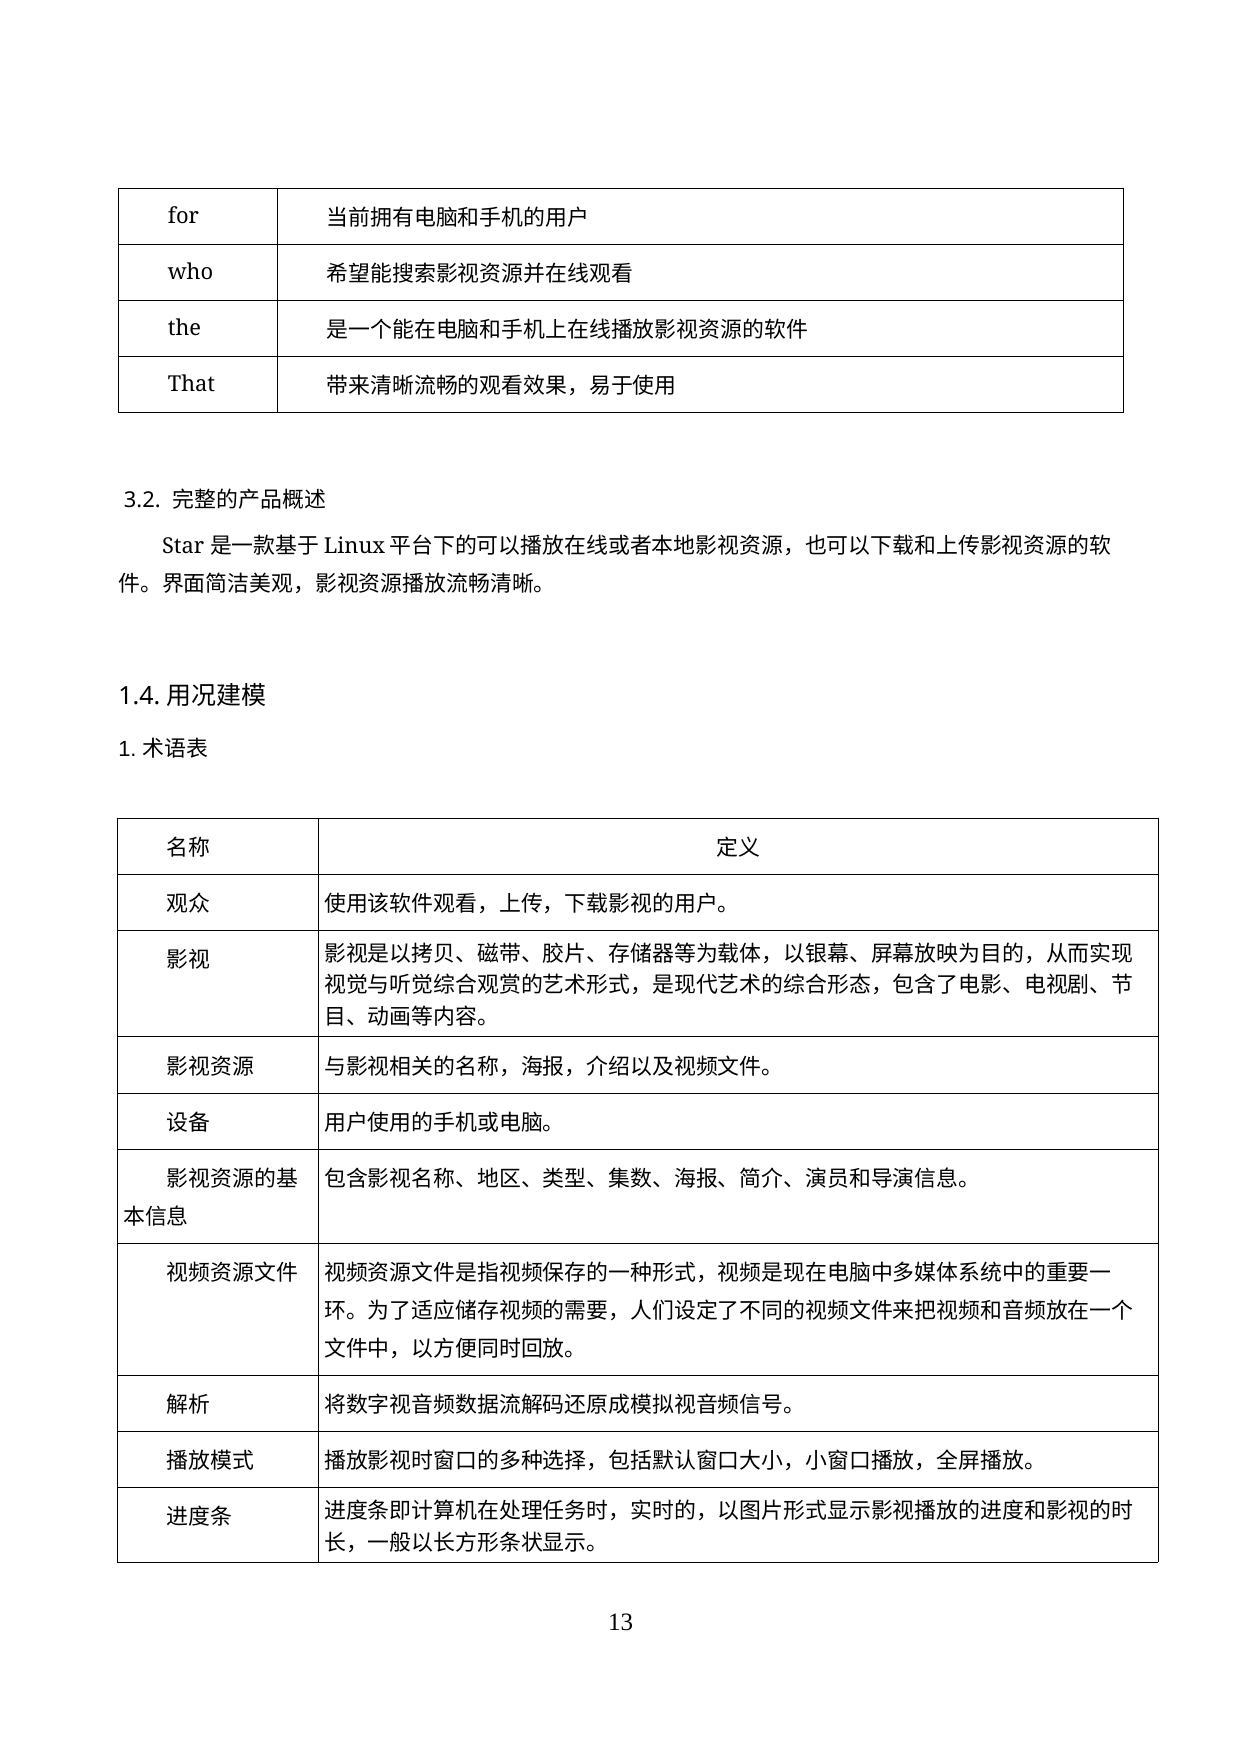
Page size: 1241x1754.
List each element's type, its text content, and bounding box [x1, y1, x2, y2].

table_cell 解析 [118, 1376, 318, 1431]
table_cell 设备 [118, 1094, 318, 1149]
subtitle 术语表 [118, 731, 1123, 763]
table_cell who [119, 245, 277, 300]
table_cell 使用该软件观看，上传，下载影视的用户。 [319, 875, 1158, 930]
subtitle 用况建模 [118, 676, 1123, 712]
table_cell 影视 [118, 931, 318, 1036]
table_cell 用户使用的手机或电脑。 [319, 1094, 1158, 1149]
table_cell 视频资源文件是指视频保存的一种形式，视频是现在电脑中多媒体系统中的重要一环。为了适应储存视频的需要，人们设定了不同的视频文件来把视频和音频放在一个文件中，以方便同时回放。 [319, 1244, 1158, 1375]
table_cell 观众 [118, 875, 318, 930]
table_cell 播放模式 [118, 1432, 318, 1487]
table_cell 进度条 [118, 1488, 318, 1562]
table_header 名称 [118, 819, 318, 874]
text Star 是一款基于Linux平台下的可以播放在线或者本地影视资源，也可以下载和上传影视资源的软件。界面简洁美观，影视资源播放流畅清晰。 [118, 528, 1123, 598]
table_cell 包含影视名称、地区、类型、集数、海报、简介、演员和导演信息。 [319, 1150, 1158, 1243]
table_header 当前拥有电脑和手机的用户 [278, 189, 1123, 244]
table_cell 希望能搜索影视资源并在线观看 [278, 245, 1123, 300]
table_cell 影视是以拷贝、磁带、胶片、存储器等为载体，以银幕、屏幕放映为目的，从而实现视觉与听觉综合观赏的艺术形式，是现代艺术的综合形态，包含了电影、电视剧、节目、动画等内容。 [319, 931, 1158, 1036]
table_cell 将数字视音频数据流解码还原成模拟视音频信号。 [319, 1376, 1158, 1431]
table_cell 带来清晰流畅的观看效果，易于使用 [278, 357, 1123, 412]
table_header for [119, 189, 277, 244]
table_cell 视频资源文件 [118, 1244, 318, 1375]
table_cell 是一个能在电脑和手机上在线播放影视资源的软件 [278, 301, 1123, 356]
table_cell 进度条即计算机在处理任务时，实时的，以图片形式显示影视播放的进度和影视的时长，一般以长方形条状显示。 [319, 1488, 1158, 1562]
table_cell 影视资源的基本信息 [118, 1150, 318, 1243]
table_header 定义 [319, 819, 1158, 874]
table_cell 与影视相关的名称，海报，介绍以及视频文件。 [319, 1037, 1158, 1092]
table_cell the [119, 301, 277, 356]
table_cell That [119, 357, 277, 412]
table_cell 影视资源 [118, 1037, 318, 1092]
table_cell 播放影视时窗口的多种选择，包括默认窗口大小，小窗口播放，全屏播放。 [319, 1432, 1158, 1487]
subtitle 完整的产品概述 [118, 481, 1123, 515]
